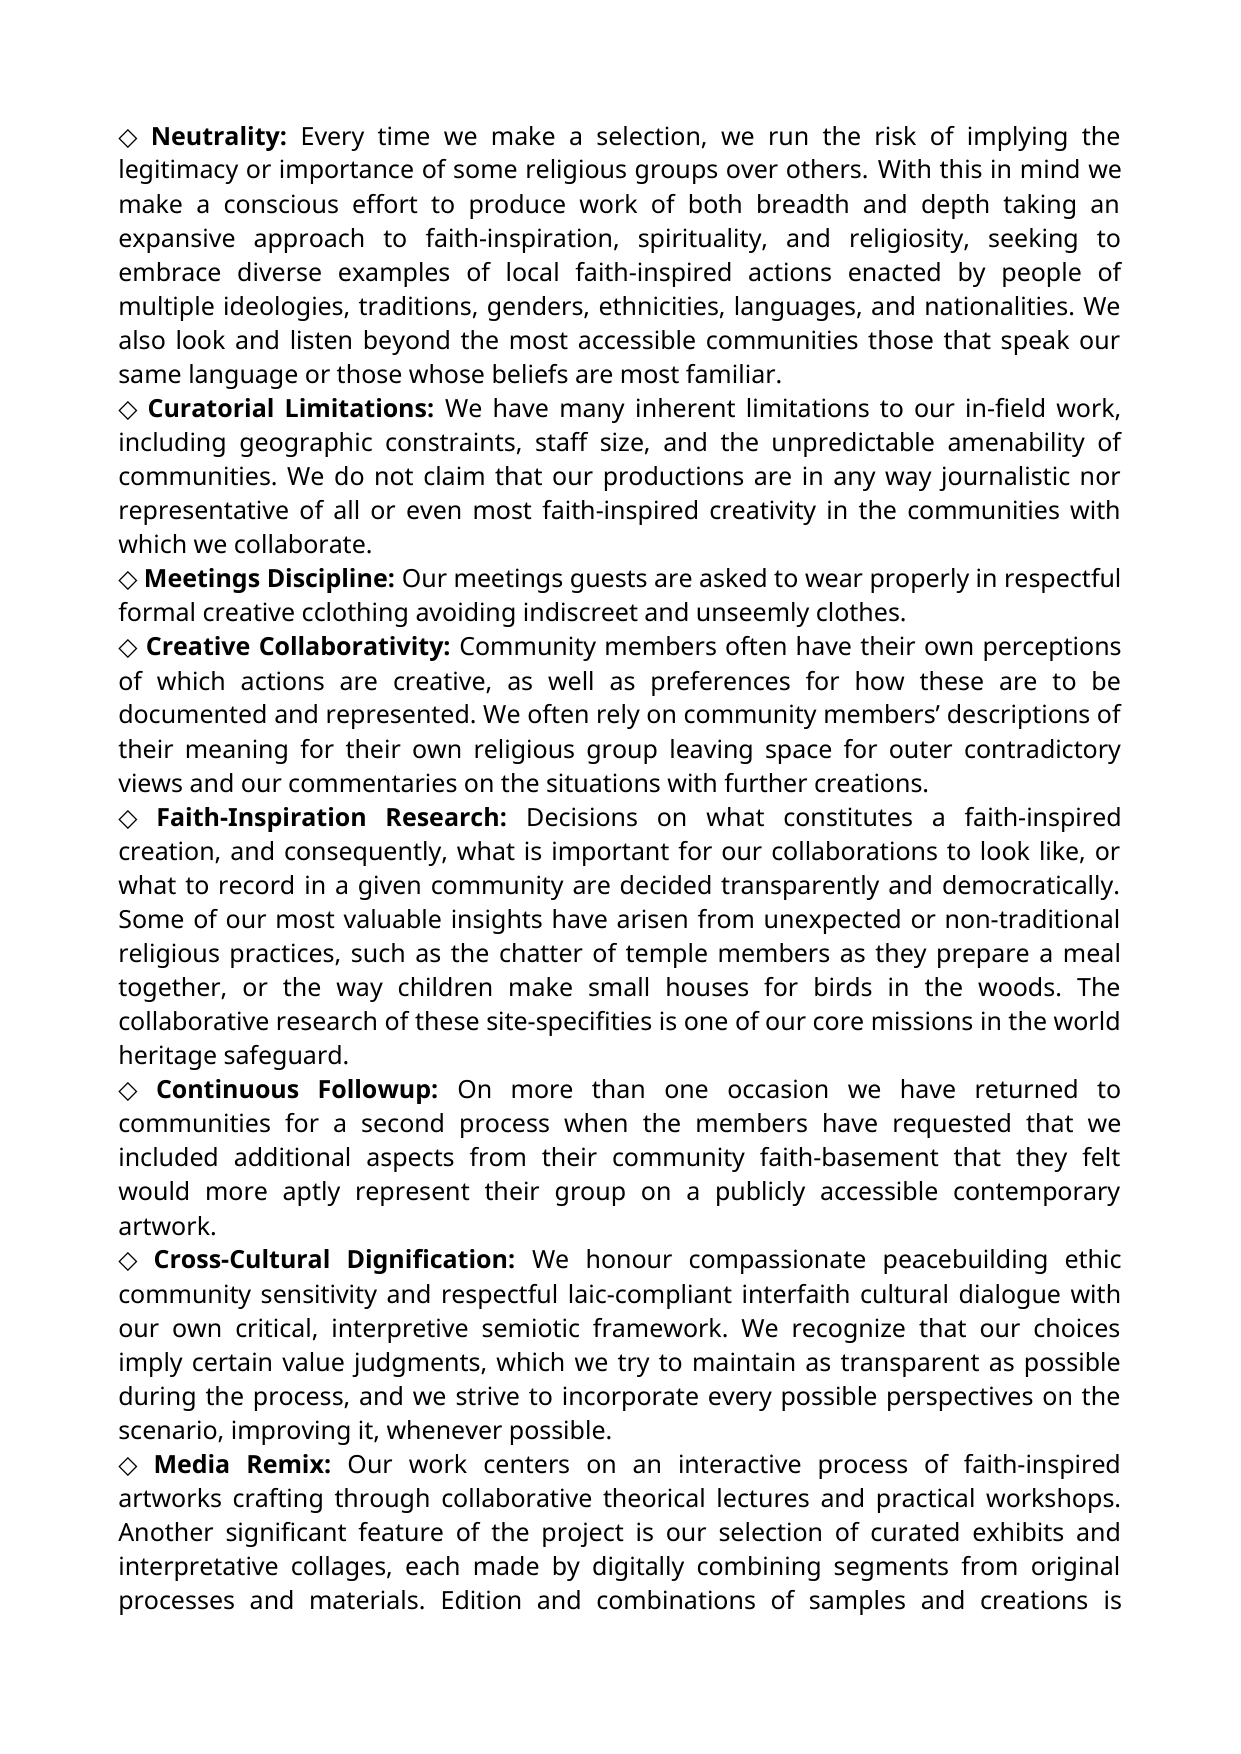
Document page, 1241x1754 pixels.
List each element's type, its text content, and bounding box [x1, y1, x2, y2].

text ◇ Continuous Followup: On more than one occasion we have returned to communities for a second process when the members have requested that we included additional aspects from their community faith-basement that they felt would more aptly represent their group on a publicly accessible contemporary artwork. [118, 1072, 1122, 1242]
text ◇ Cross-Cultural Dignification: We honour compassionate peacebuilding ethic community sensitivity and respectful laic-compliant interfaith cultural dialogue with our own critical, interpretive semiotic framework. We recognize that our choices imply certain value judgments, which we try to maintain as transparent as possible during the process, and we strive to incorporate every possible perspectives on the scenario, improving it, whenever possible. [118, 1242, 1122, 1447]
text ◇ Media Remix: Our work centers on an interactive process of faith-inspired artworks crafting through collaborative theorical lectures and practical workshops. Another significant feature of the project is our selection of curated exhibits and interpretative collages, each made by digitally combining segments from original processes and materials. Edition and combinations of samples and creations is [118, 1447, 1122, 1617]
text ◇ Creative Collaborativity: Community members often have their own perceptions of which actions are creative, as well as preferences for how these are to be documented and represented. We often rely on community members’ descriptions of their meaning for their own religious group leaving space for outer contradictory views and our commentaries on the situations with further creations. [118, 629, 1122, 799]
text ◇ Curatorial Limitations: We have many inherent limitations to our in-field work, including geographic constraints, staff size, and the unpredictable amenability of communities. We do not claim that our productions are in any way journalistic nor representative of all or even most faith-inspired creativity in the communities with which we collaborate. [118, 391, 1122, 561]
text ◇ Meetings Discipline: Our meetings guests are asked to wear properly in respectful formal creative cclothing avoiding indiscreet and unseemly clothes. [118, 561, 1122, 629]
text ◇ Neutrality: Every time we make a selection, we run the risk of implying the legitimacy or importance of some religious groups over others. With this in mind we make a conscious effort to produce work of both breadth and depth taking an expansive approach to faith-inspiration, spirituality, and religiosity, seeking to embrace diverse examples of local faith-inspired actions enacted by people of multiple ideologies, traditions, genders, ethnicities, languages, and nationalities. We also look and listen beyond the most accessible communities those that speak our same language or those whose beliefs are most familiar. [118, 118, 1122, 391]
text ◇ Faith-Inspiration Research: Decisions on what constitutes a faith-inspired creation, and consequently, what is important for our collaborations to look like, or what to record in a given community are decided transparently and democratically. Some of our most valuable insights have arisen from unexpected or non-traditional religious practices, such as the chatter of temple members as they prepare a meal together, or the way children make small houses for birds in the woods. The collaborative research of these site-specifities is one of our core missions in the world heritage safeguard. [118, 799, 1122, 1072]
